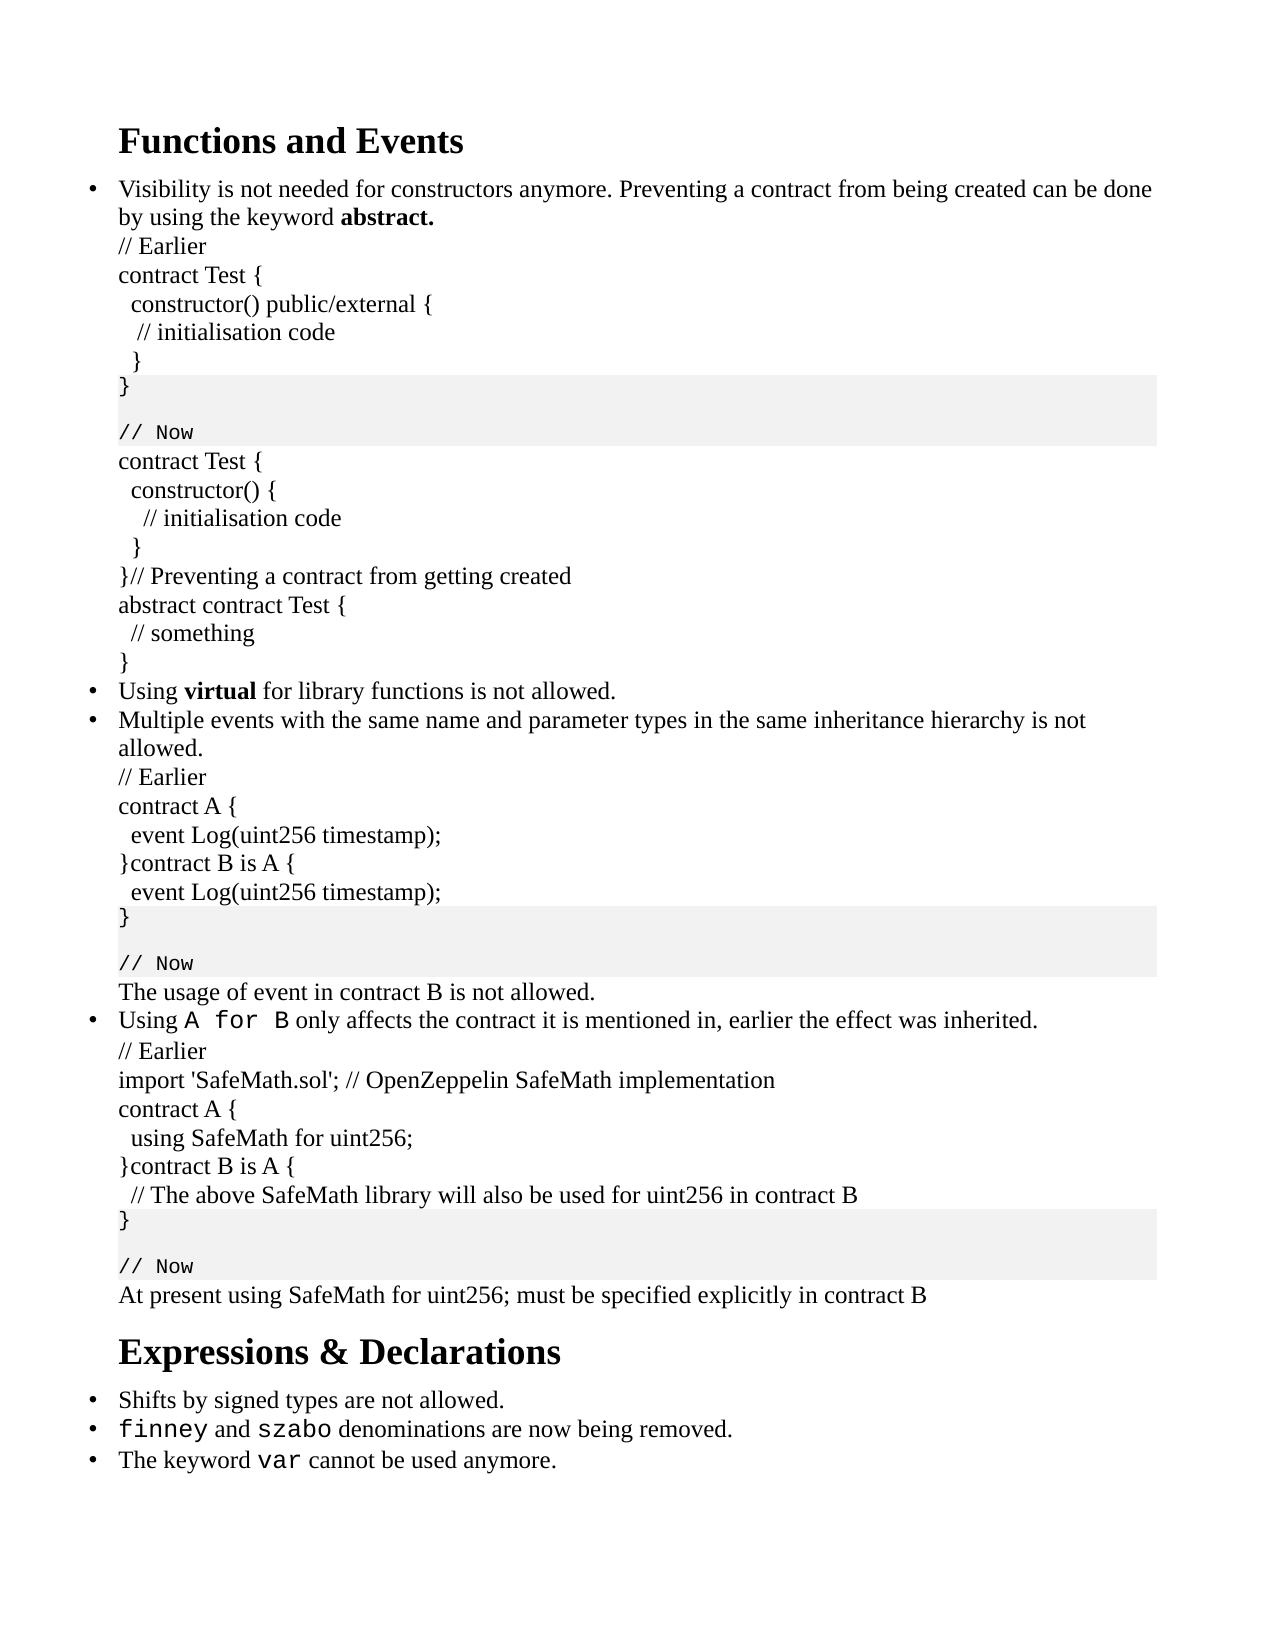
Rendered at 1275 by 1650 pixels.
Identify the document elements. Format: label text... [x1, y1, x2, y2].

subtitle Expressions & Declarations [118, 1329, 1157, 1373]
text } [118, 647, 1157, 676]
text abstract contract Test { [118, 590, 1157, 618]
text // something [118, 618, 1157, 647]
text The usage of event in contract B is not allowed. [118, 977, 1157, 1006]
list Visibility is not needed for constructors anymore. Preventing a contract from being created can be done by using the keyword abstract. [118, 174, 1157, 231]
text // Now [118, 1256, 1157, 1280]
text } [118, 346, 1157, 375]
text } [118, 906, 1157, 929]
list Shifts by signed types are not allowed. [118, 1385, 1157, 1414]
text using SafeMath for uint256; [118, 1123, 1157, 1151]
text }contract B is A { [118, 1151, 1157, 1180]
text } [118, 1209, 1157, 1233]
text At present using SafeMath for uint256; must be specified explicitly in contract B [118, 1280, 1157, 1309]
text contract A { [118, 1094, 1157, 1123]
text event Log(uint256 timestamp); [118, 877, 1157, 906]
text // Earlier [118, 1036, 1157, 1065]
text contract Test { [118, 446, 1157, 475]
text // Earlier [118, 762, 1157, 791]
text // initialisation code [118, 503, 1157, 532]
text contract A { [118, 791, 1157, 820]
text }// Preventing a contract from getting created [118, 561, 1157, 590]
text // Earlier [118, 231, 1157, 260]
text // Now [118, 953, 1157, 977]
text // The above SafeMath library will also be used for uint256 in contract B [118, 1180, 1157, 1209]
list Using A for B only affects the contract it is mentioned in, earlier the effect was inherited. [118, 1006, 1157, 1036]
subtitle Functions and Events [118, 118, 1157, 161]
text event Log(uint256 timestamp); [118, 820, 1157, 848]
text contract Test { [118, 260, 1157, 289]
list Using virtual for library functions is not allowed. [118, 676, 1157, 705]
text } [118, 375, 1157, 399]
text constructor() { [118, 475, 1157, 503]
list finney and szabo denominations are now being removed. [118, 1414, 1157, 1445]
text import 'SafeMath.sol'; // OpenZeppelin SafeMath implementation [118, 1065, 1157, 1094]
list The keyword var cannot be used anymore. [118, 1445, 1157, 1476]
text }contract B is A { [118, 848, 1157, 877]
list Multiple events with the same name and parameter types in the same inheritance hierarchy is not allowed. [118, 705, 1157, 762]
text // initialisation code [118, 317, 1157, 346]
text constructor() public/external { [118, 289, 1157, 317]
text } [118, 532, 1157, 561]
text // Now [118, 422, 1157, 446]
